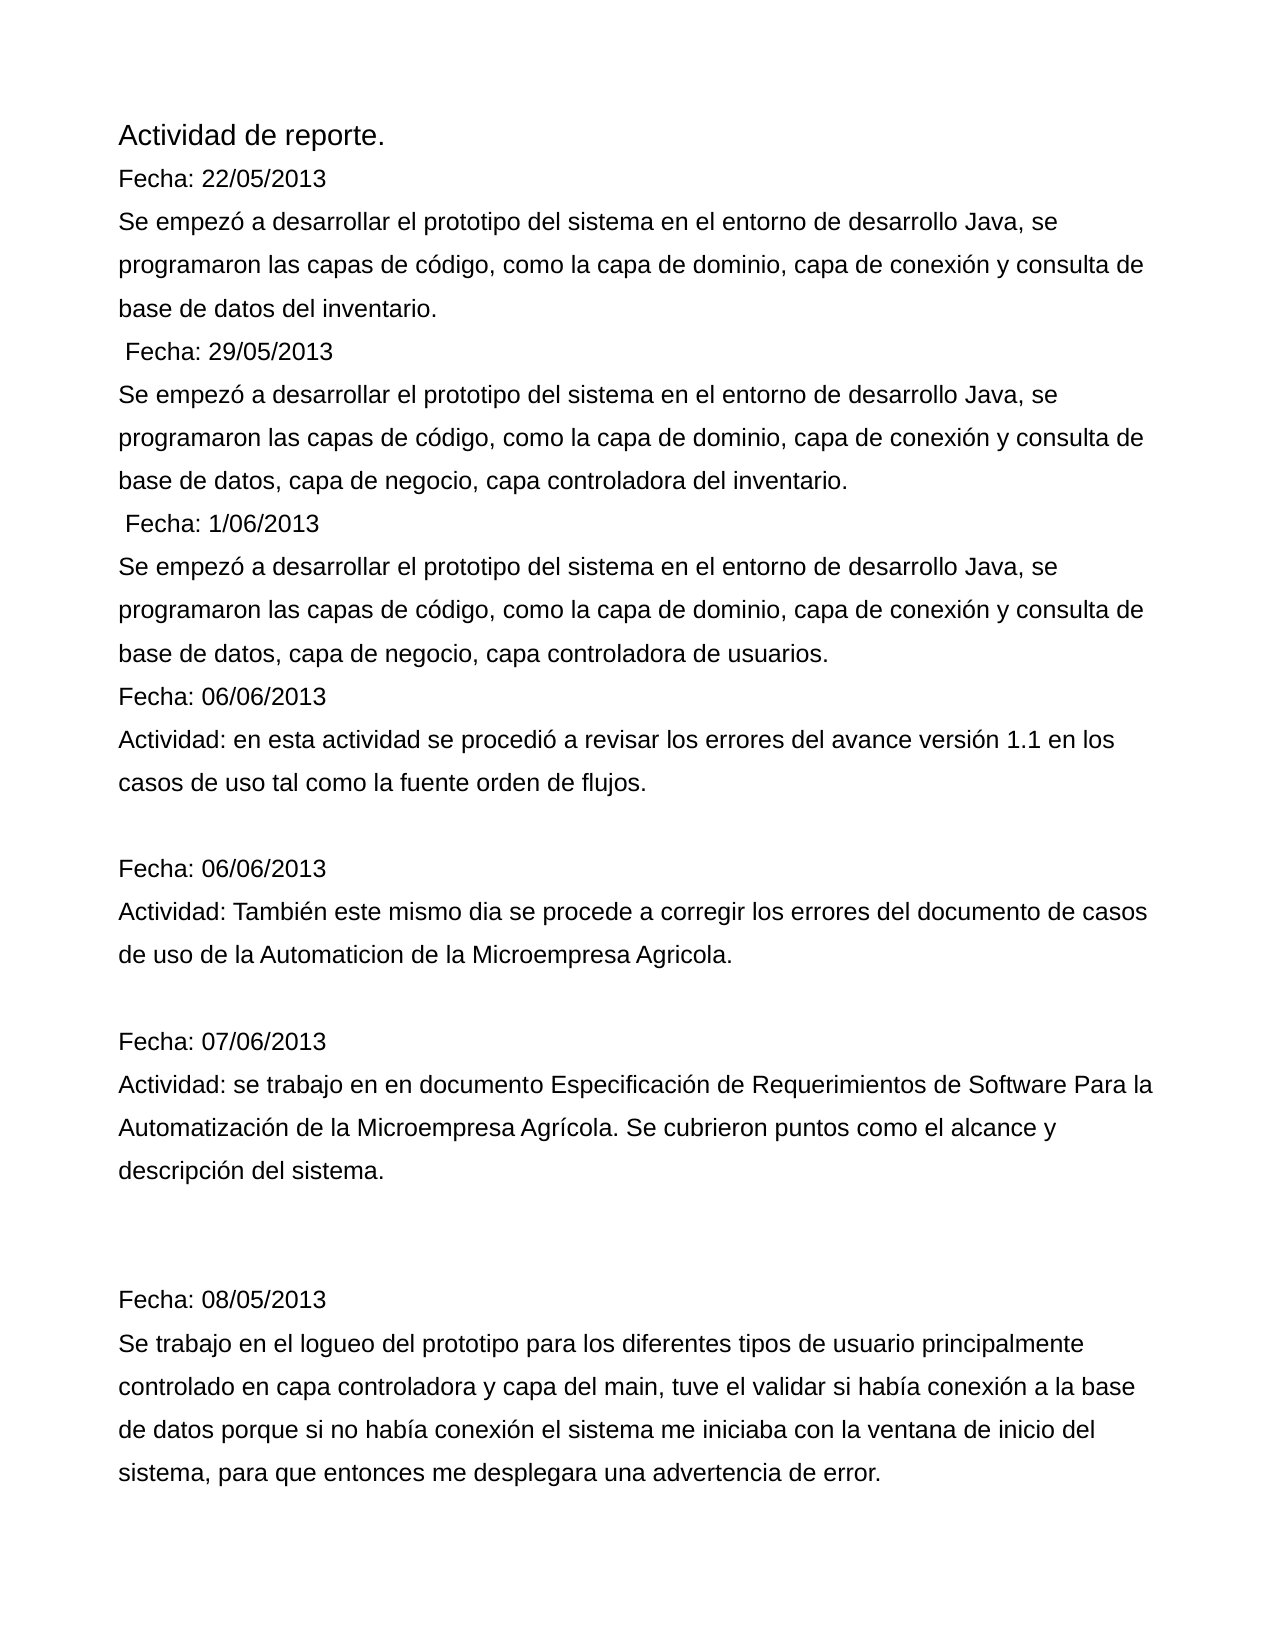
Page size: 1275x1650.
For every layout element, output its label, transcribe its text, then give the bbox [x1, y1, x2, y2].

text Fecha: 1/06/2013 [118, 509, 1157, 538]
text Fecha: 06/06/2013 [118, 854, 1157, 883]
text Fecha: 06/06/2013 [118, 682, 1157, 710]
text Se empezó a desarrollar el prototipo del sistema en el entorno de desarrollo Java, se programaron las capas de código, como la capa de dominio, capa de conexión y consulta de base de datos del inventario. [118, 207, 1157, 322]
text Se trabajo en el logueo del prototipo para los diferentes tipos de usuario principalmente controlado en capa controladora y capa del main, tuve el validar si había conexión a la base de datos porque si no había conexión el sistema me iniciaba con la ventana de inicio del sistema, para que entonces me desplegara una advertencia de error. [118, 1328, 1157, 1487]
text Fecha: 29/05/2013 [118, 337, 1157, 365]
text Actividad de reporte. [118, 118, 1157, 152]
text Actividad: en esta actividad se procedió a revisar los errores del avance versión 1.1 en los casos de uso tal como la fuente orden de flujos. [118, 725, 1157, 797]
text Se empezó a desarrollar el prototipo del sistema en el entorno de desarrollo Java, se programaron las capas de código, como la capa de dominio, capa de conexión y consulta de base de datos, capa de negocio, capa controladora de usuarios. [118, 552, 1157, 667]
text Actividad: se trabajo en en documento Especificación de Requerimientos de Software Para la Automatización de la Microempresa Agrícola. Se cubrieron puntos como el alcance y descripción del sistema. [118, 1070, 1157, 1185]
text Fecha: 07/06/2013 [118, 1027, 1157, 1055]
text Fecha: 22/05/2013 [118, 164, 1157, 193]
text Actividad: También este mismo dia se procede a corregir los errores del documento de casos de uso de la Automaticion de la Microempresa Agricola. [118, 897, 1157, 969]
text Se empezó a desarrollar el prototipo del sistema en el entorno de desarrollo Java, se programaron las capas de código, como la capa de dominio, capa de conexión y consulta de base de datos, capa de negocio, capa controladora del inventario. [118, 380, 1157, 495]
text Fecha: 08/05/2013 [118, 1285, 1157, 1314]
